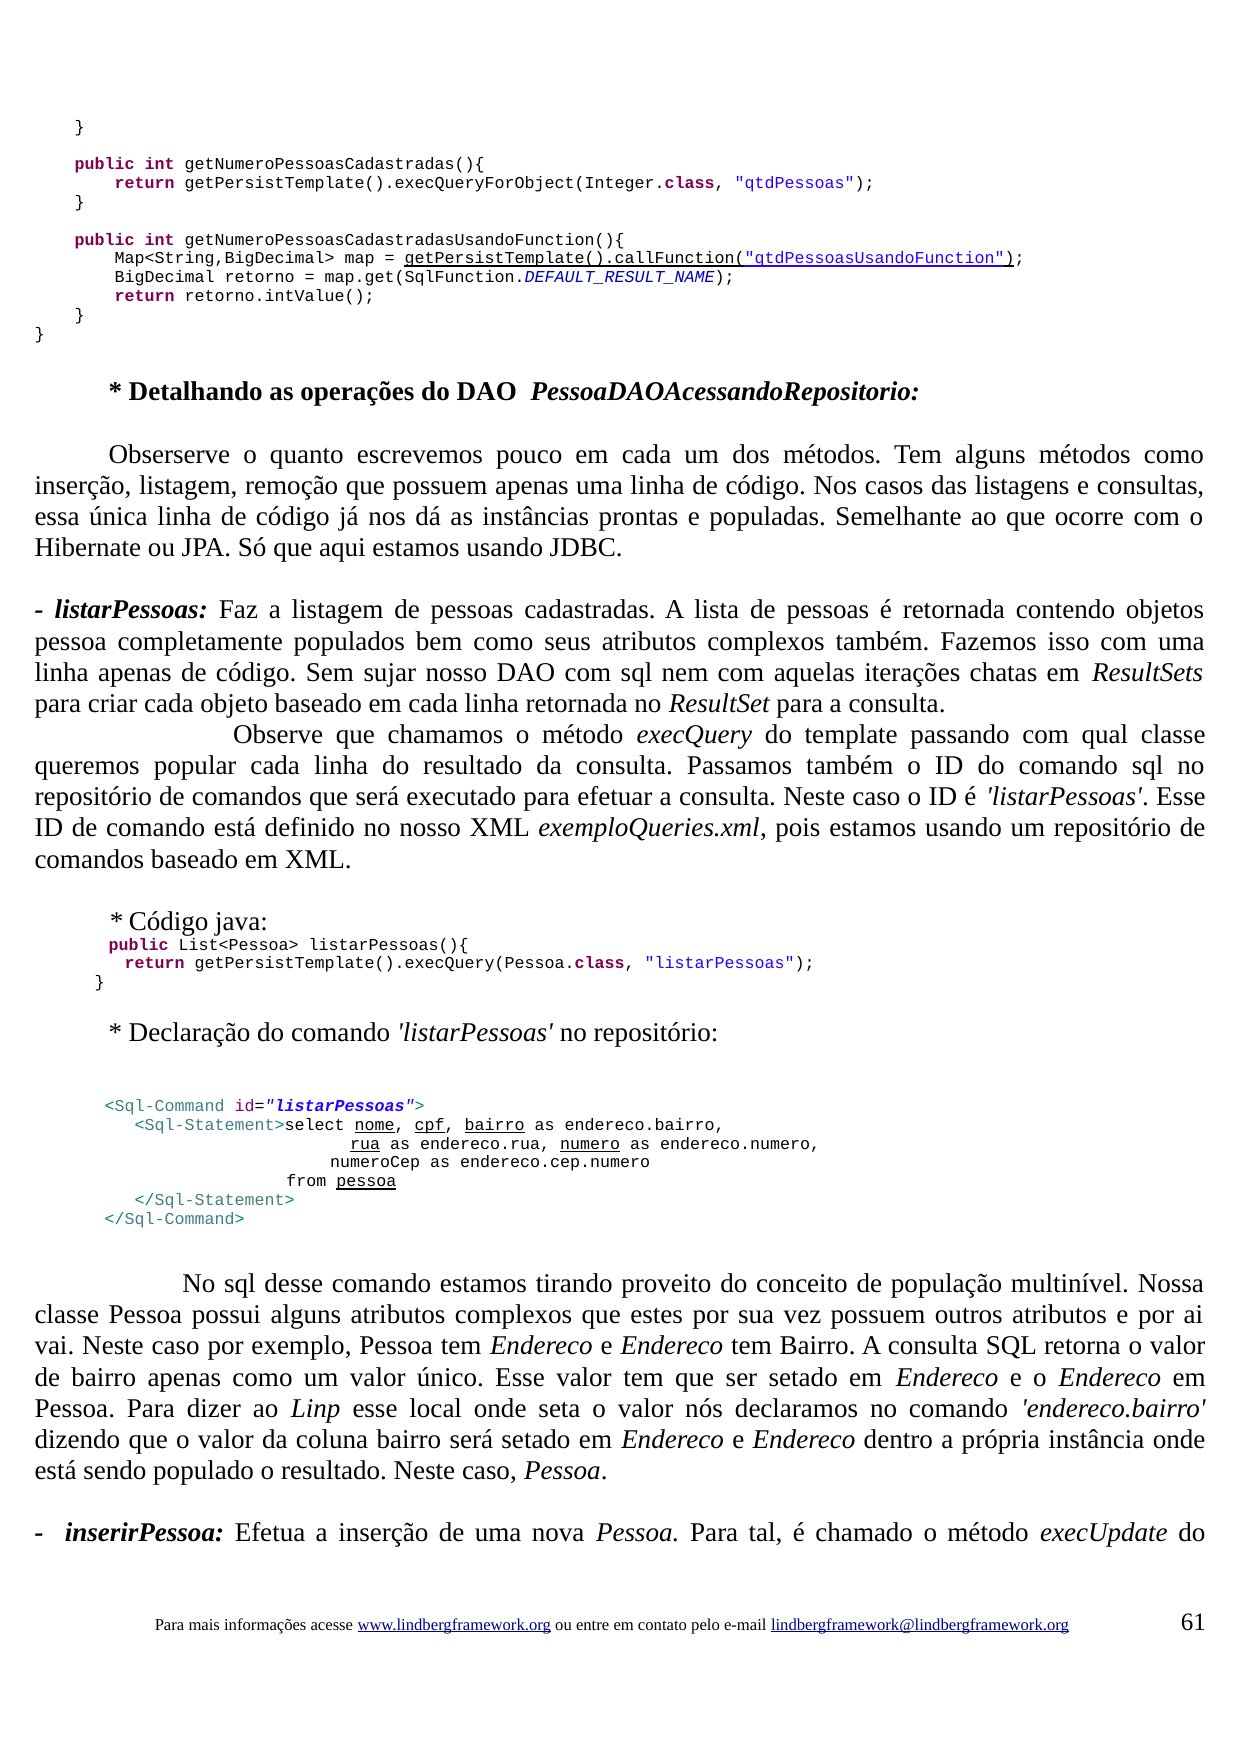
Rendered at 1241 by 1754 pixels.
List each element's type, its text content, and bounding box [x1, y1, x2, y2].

text } [34, 193, 1206, 212]
text return getPersistTemplate().execQuery(Pessoa.class, "listarPessoas"); [34, 955, 1206, 974]
text Obserserve o quanto escrevemos pouco em cada um dos métodos. Tem alguns métodos como inserção, listagem, remoção que possuem apenas uma linha de código. Nos casos das listagens e consultas, essa única linha de código já nos dá as instâncias prontas e populadas. Semelhante ao que ocorre com o Hibernate ou JPA. Só que aqui estamos usando JDBC. [34, 438, 1206, 562]
text <Sql-Statement>select nome, cpf, bairro as endereco.bairro, [34, 1116, 1206, 1135]
text * Detalhando as operações do DAO PessoaDAOAcessandoRepositorio: [34, 376, 1206, 407]
text Map<String,BigDecimal> map = getPersistTemplate().callFunction("qtdPessoasUsandoFunction"); [34, 250, 1206, 269]
text No sql desse comando estamos tirando proveito do conceito de população multinível. Nossa classe Pessoa possui alguns atributos complexos que estes por sua vez possuem outros atributos e por ai vai. Neste caso por exemplo, Pessoa tem Endereco e Endereco tem Bairro. A consulta SQL retorna o valor de bairro apenas como um valor único. Esse valor tem que ser setado em Endereco e o Endereco em Pessoa. Para dizer ao Linp esse local onde seta o valor nós declaramos no comando 'endereco.bairro' dizendo que o valor da coluna bairro será setado em Endereco e Endereco dentro a própria instância onde está sendo populado o resultado. Neste caso, Pessoa. [34, 1267, 1206, 1485]
text * Declaração do comando 'listarPessoas' no repositório: [34, 1016, 1206, 1047]
text rua as endereco.rua, numero as endereco.numero, [34, 1135, 1206, 1154]
text numeroCep as endereco.cep.numero [34, 1154, 1206, 1173]
text } [34, 974, 1206, 993]
text return retorno.intValue(); [34, 288, 1206, 307]
text - inserirPessoa: Efetua a inserção de uma nova Pessoa. Para tal, é chamado o método execUpdate do [34, 1516, 1206, 1547]
text </Sql-Command> [34, 1211, 1206, 1229]
text public int getNumeroPessoasCadastradasUsandoFunction(){ [34, 231, 1206, 250]
text * Código java: [34, 905, 1206, 936]
text return getPersistTemplate().execQueryForObject(Integer.class, "qtdPessoas"); [34, 175, 1206, 193]
text </Sql-Statement> [34, 1192, 1206, 1211]
text } [34, 307, 1206, 326]
text - listarPessoas: Faz a listagem de pessoas cadastradas. A lista de pessoas é retornada contendo objetos pessoa completamente populados bem como seus atributos complexos também. Fazemos isso com uma linha apenas de código. Sem sujar nosso DAO com sql nem com aquelas iterações chatas em ResultSets para criar cada objeto baseado em cada linha retornada no ResultSet para a consulta. [34, 593, 1206, 718]
text from pessoa [34, 1173, 1206, 1192]
text } [34, 326, 1206, 344]
text Observe que chamamos o método execQuery do template passando com qual classe queremos popular cada linha do resultado da consulta. Passamos também o ID do comando sql no repositório de comandos que será executado para efetuar a consulta. Neste caso o ID é 'listarPessoas'. Esse ID de comando está definido no nosso XML exemploQueries.xml, pois estamos usando um repositório de comandos baseado em XML. [34, 718, 1206, 874]
text } [34, 118, 1206, 137]
text <Sql-Command id="listarPessoas"> [34, 1097, 1206, 1116]
text BigDecimal retorno = map.get(SqlFunction.DEFAULT_RESULT_NAME); [34, 269, 1206, 288]
text public List<Pessoa> listarPessoas(){ [34, 936, 1206, 955]
text public int getNumeroPessoasCadastradas(){ [34, 156, 1206, 175]
